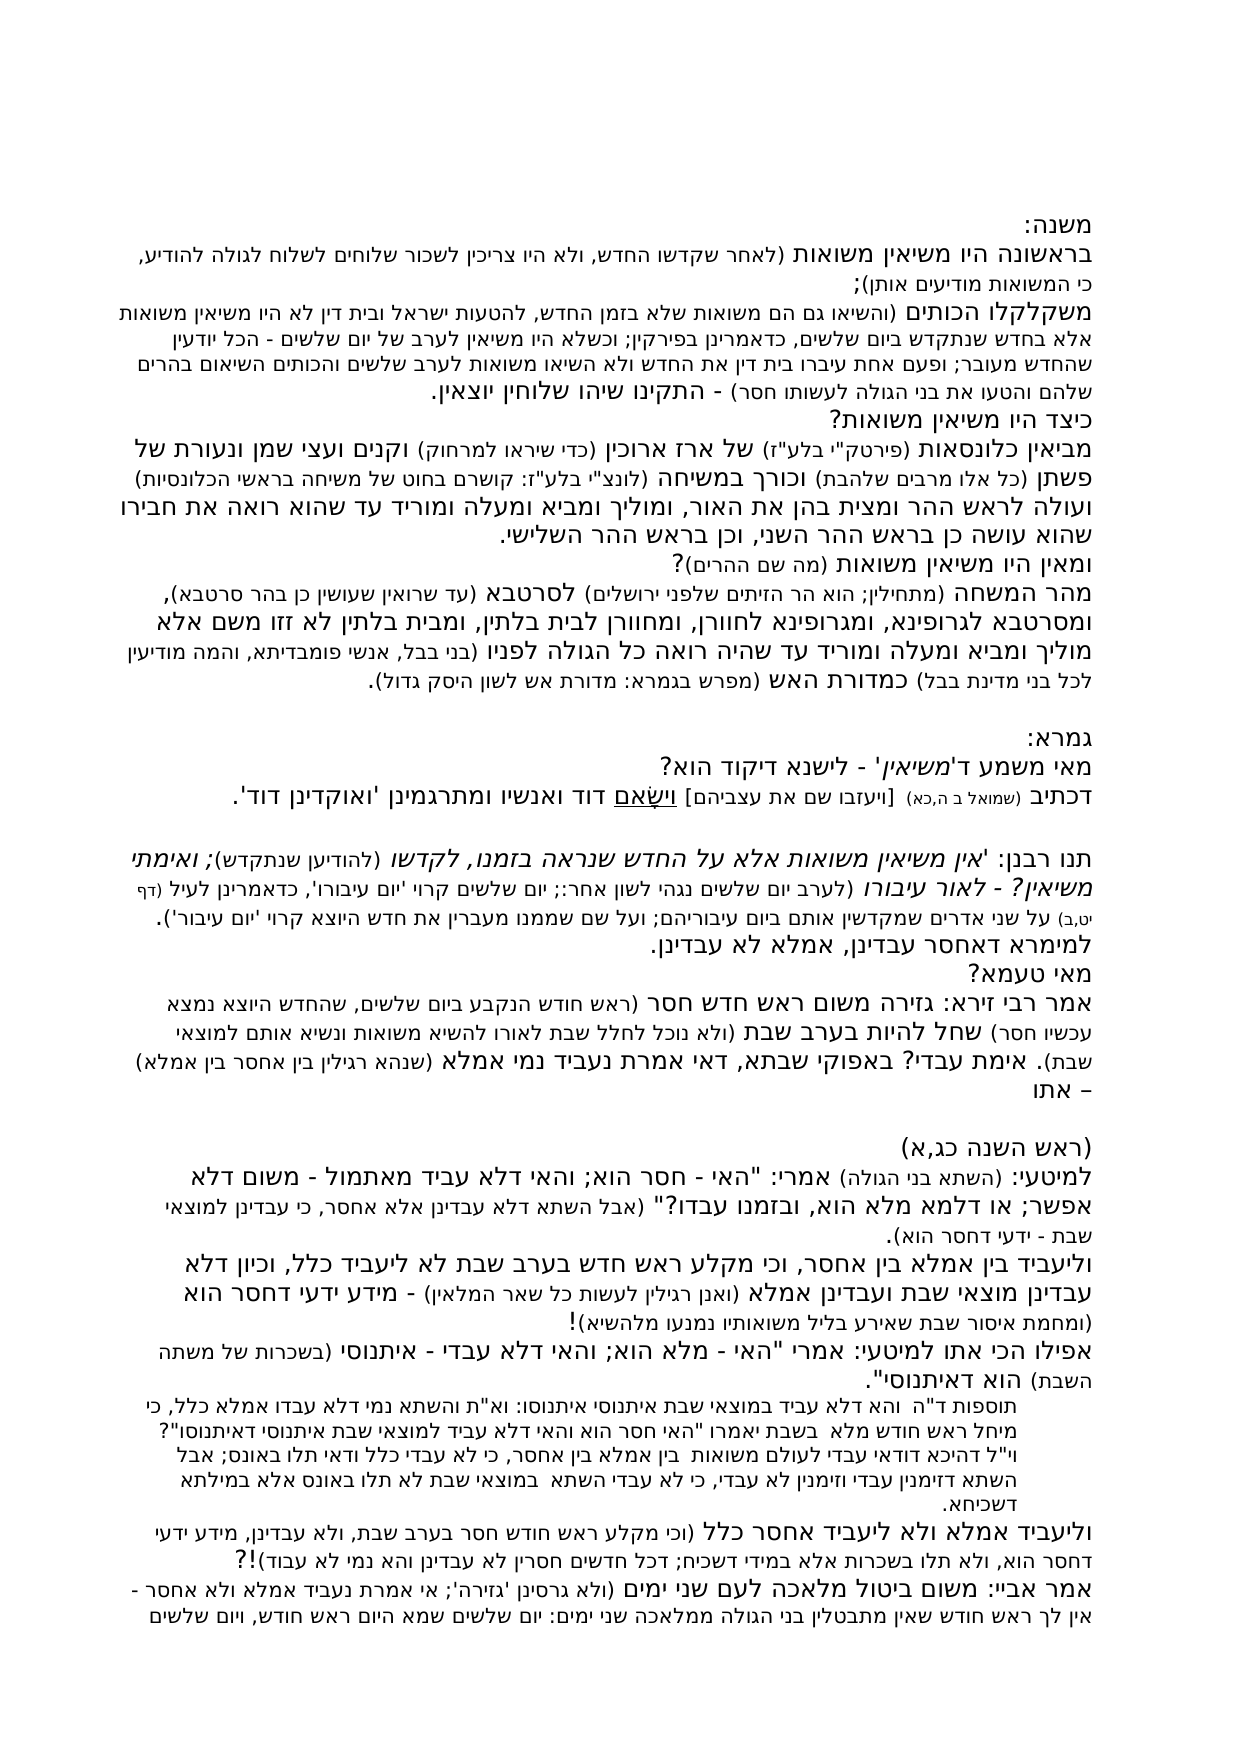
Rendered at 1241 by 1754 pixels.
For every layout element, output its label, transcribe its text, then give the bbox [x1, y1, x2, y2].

text משקלקלו הכותים (והשיאו גם הם משואות שלא בזמן החדש, להטעות ישראל ובית דין לא היו משיאין משואות אלא בחדש שנתקדש ביום שלשים, כדאמרינן בפירקין; וכשלא היו משיאין לערב של יום שלשים - הכל יודעין שהחדש מעובר; ופעם אחת עיברו בית דין את החדש ולא השיאו משואות לערב שלשים והכותים השיאום בהרים שלהם והטעו את בני הגולה לעשותו חסר) - התקינו שיהו שלוחין יוצאין. [118, 297, 1092, 405]
text מאי משמע ד'משיאין' - לישנא דיקוד הוא? [118, 752, 1092, 781]
text אפילו הכי אתו למיטעי: אמרי "האי - מלא הוא; והאי דלא עבדי - איתנוסי (בשכרות של משתה השבת) הוא דאיתנוסי". [118, 1336, 1092, 1394]
text בראשונה היו משיאין משואות (לאחר שקדשו החדש, ולא היו צריכין לשכור שלוחים לשלוח לגולה להודיע, כי המשואות מודיעים אותן); [118, 239, 1092, 297]
text גמרא: [118, 723, 1092, 752]
text וי"ל דהיכא דודאי עבדי לעולם משואות בין אמלא בין אחסר, כי לא עבדי כלל ודאי תלו באונס; אבל השתא דזימנין עבדי וזימנין לא עבדי, כי לא עבדי השתא במוצאי שבת לא תלו באונס אלא במילתא דשכיחא. [118, 1443, 1017, 1517]
text מהר המשחה (מתחילין; הוא הר הזיתים שלפני ירושלים) לסרטבא (עד שרואין שעושין כן בהר סרטבא), ומסרטבא לגרופינא, ומגרופינא לחוורן, ומחוורן לבית בלתין, ומבית בלתין לא זזו משם אלא מוליך ומביא ומעלה ומוריד עד שהיה רואה כל הגולה לפניו (בני בבל, אנשי פומבדיתא, והמה מודיעין לכל בני מדינת בבל) כמדורת האש (מפרש בגמרא: מדורת אש לשון היסק גדול). [118, 579, 1092, 694]
text למיטעי: (השתא בני הגולה) אמרי: "האי - חסר הוא; והאי דלא עביד מאתמול - משום דלא אפשר; או דלמא מלא הוא, ובזמנו עבדו?" (אבל השתא דלא עבדינן אלא אחסר, כי עבדינן למוצאי שבת - ידעי דחסר הוא). [118, 1163, 1092, 1249]
text וליעביד בין אמלא בין אחסר, וכי מקלע ראש חדש בערב שבת לא ליעביד כלל, וכיון דלא עבדינן מוצאי שבת ועבדינן אמלא (ואנן רגילין לעשות כל שאר המלאין) - מידע ידעי דחסר הוא (ומחמת איסור שבת שאירע בליל משואותיו נמנעו מלהשיא)! [118, 1249, 1092, 1336]
text תנו רבנן: 'אין משיאין משואות אלא על החדש שנראה בזמנו, לקדשו (להודיען שנתקדש); ואימתי משיאין? - לאור עיבורו (לערב יום שלשים נגהי לשון אחר:; יום שלשים קרוי 'יום עיבורו', כדאמרינן לעיל (דף יט,ב) על שני אדרים שמקדשין אותם ביום עיבוריהם; ועל שם שממנו מעברין את חדש היוצא קרוי 'יום עיבור'). [118, 844, 1092, 931]
text (ראש השנה כג,א) [118, 1134, 1092, 1163]
text כיצד היו משיאין משואות? [118, 405, 1092, 434]
text משנה: [118, 210, 1092, 239]
text וליעביד אמלא ולא ליעביד אחסר כלל (וכי מקלע ראש חודש חסר בערב שבת, ולא עבדינן, מידע ידעי דחסר הוא, ולא תלו בשכרות אלא במידי דשכיח; דכל חדשים חסרין לא עבדינן והא נמי לא עבוד)!? [118, 1517, 1092, 1575]
text דכתיב (שמואל ב ה,כא) [ויעזבו שם את עצביהם] וישָׂאם דוד ואנשיו ומתרגמינן 'ואוקדינן דוד'. [118, 781, 1092, 810]
text למימרא דאחסר עבדינן, אמלא לא עבדינן. [118, 931, 1092, 960]
text אמר אביי: משום ביטול מלאכה לעם שני ימים (ולא גרסינן 'גזירה'; אי אמרת נעביד אמלא ולא אחסר - אין לך ראש חודש שאין מתבטלין בני הגולה ממלאכה שני ימים: יום שלשים שמא היום ראש חודש, ויום שלשים [118, 1575, 1092, 1629]
text מביאין כלונסאות (פירטק"י בלע"ז) של ארז ארוכין (כדי שיראו למרחוק) וקנים ועצי שמן ונעורת של פשתן (כל אלו מרבים שלהבת) וכורך במשיחה (לונצ"י בלע"ז: קושרם בחוט של משיחה בראשי הכלונסיות) ועולה לראש ההר ומצית בהן את האור, ומוליך ומביא ומעלה ומוריד עד שהוא רואה את חבירו שהוא עושה כן בראש ההר השני, וכן בראש ההר השלישי. [118, 434, 1092, 550]
text אמר רבי זירא: גזירה משום ראש חדש חסר (ראש חודש הנקבע ביום שלשים, שהחדש היוצא נמצא עכשיו חסר) שחל להיות בערב שבת (ולא נוכל לחלל שבת לאורו להשיא משואות ונשיא אותם למוצאי שבת). אימת עבדי? באפוקי שבתא, דאי אמרת נעביד נמי אמלא (שנהא רגילין בין אחסר בין אמלא) – אתו [118, 989, 1092, 1104]
text מאי טעמא? [118, 960, 1092, 989]
text ומאין היו משיאין משואות (מה שם ההרים)? [118, 550, 1092, 579]
text תוספות ד"ה והא דלא עביד במוצאי שבת איתנוסי איתנוסו: וא"ת והשתא נמי דלא עבדו אמלא כלל, כי מיחל ראש חודש מלא בשבת יאמרו "האי חסר הוא והאי דלא עביד למוצאי שבת איתנוסי דאיתנוסו"? [118, 1394, 1017, 1443]
